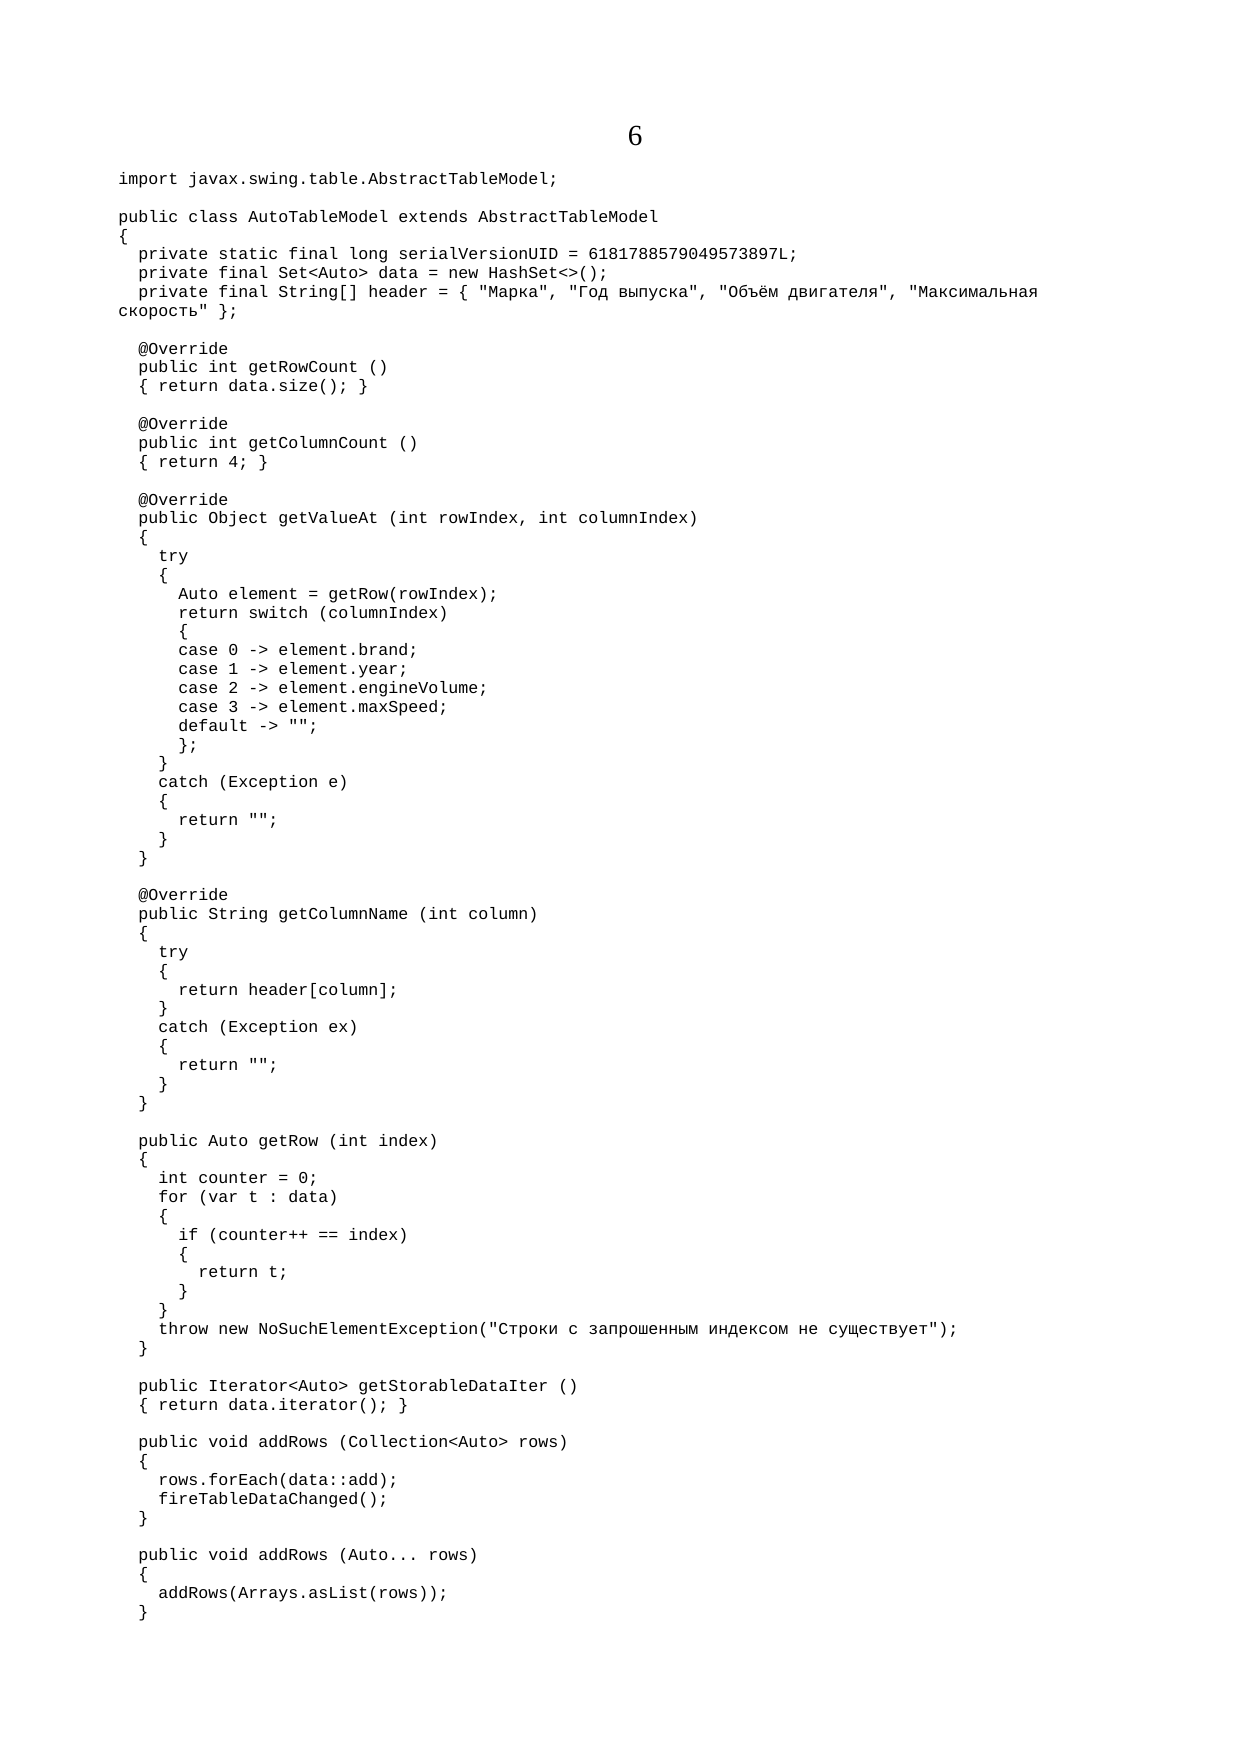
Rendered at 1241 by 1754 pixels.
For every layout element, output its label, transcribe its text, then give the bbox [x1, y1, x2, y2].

text { [118, 566, 1152, 585]
text return t; [118, 1264, 1152, 1283]
text public Iterator<Auto> getStorableDataIter () [118, 1377, 1152, 1396]
text } [118, 1509, 1152, 1528]
text for (var t : data) [118, 1189, 1152, 1207]
text return ""; [118, 812, 1152, 830]
text fireTableDataChanged(); [118, 1490, 1152, 1509]
text return switch (columnIndex) [118, 604, 1152, 623]
text return header[column]; [118, 981, 1152, 1000]
text return ""; [118, 1057, 1152, 1076]
text { return data.iterator(); } [118, 1396, 1152, 1415]
text { return 4; } [118, 453, 1152, 472]
text { [118, 1151, 1152, 1170]
text } [118, 830, 1152, 849]
text { [118, 227, 1152, 246]
text { [118, 1245, 1152, 1264]
text public void addRows (Auto... rows) [118, 1547, 1152, 1566]
text } [118, 1302, 1152, 1321]
text catch (Exception e) [118, 774, 1152, 793]
text public void addRows (Collection<Auto> rows) [118, 1434, 1152, 1453]
text public Object getValueAt (int rowIndex, int columnIndex) [118, 510, 1152, 529]
text @Override [118, 491, 1152, 510]
text { [118, 529, 1152, 548]
text } [118, 1339, 1152, 1358]
text catch (Exception ex) [118, 1019, 1152, 1038]
text public class AutoTableModel extends AbstractTableModel [118, 208, 1152, 227]
text public Auto getRow (int index) [118, 1132, 1152, 1151]
text import javax.swing.table.AbstractTableModel; [118, 171, 1152, 189]
text public int getRowCount () [118, 359, 1152, 378]
text { [118, 793, 1152, 812]
text } [118, 1076, 1152, 1094]
text } [118, 755, 1152, 774]
text { [118, 962, 1152, 981]
text @Override [118, 340, 1152, 359]
text } [118, 849, 1152, 868]
text Auto element = getRow(rowIndex); [118, 585, 1152, 604]
text { [118, 925, 1152, 943]
text public int getColumnCount () [118, 434, 1152, 453]
text private final String[] header = { "Марка", "Год выпуска", "Объём двигателя", "Максимальная скорость" }; [118, 284, 1152, 321]
text private static final long serialVersionUID = 6181788579049573897L; [118, 246, 1152, 265]
text rows.forEach(data::add); [118, 1471, 1152, 1490]
text case 2 -> element.engineVolume; [118, 679, 1152, 698]
text case 1 -> element.year; [118, 661, 1152, 679]
text try [118, 943, 1152, 962]
text throw new NoSuchElementException("Строки с запрошенным индексом не существует"); [118, 1321, 1152, 1339]
text @Override [118, 416, 1152, 434]
text } [118, 1094, 1152, 1113]
text case 3 -> element.maxSpeed; [118, 698, 1152, 717]
text { [118, 623, 1152, 642]
text { [118, 1453, 1152, 1471]
text private final Set<Auto> data = new HashSet<>(); [118, 265, 1152, 284]
text @Override [118, 887, 1152, 906]
text { [118, 1207, 1152, 1226]
text } [118, 1603, 1152, 1622]
text int counter = 0; [118, 1170, 1152, 1189]
text } [118, 1000, 1152, 1019]
text addRows(Arrays.asList(rows)); [118, 1584, 1152, 1603]
text default -> ""; [118, 717, 1152, 736]
text { return data.size(); } [118, 378, 1152, 397]
text try [118, 548, 1152, 566]
text { [118, 1566, 1152, 1584]
text }; [118, 736, 1152, 755]
text } [118, 1283, 1152, 1302]
text public String getColumnName (int column) [118, 906, 1152, 925]
text if (counter++ == index) [118, 1226, 1152, 1245]
text case 0 -> element.brand; [118, 642, 1152, 661]
text { [118, 1038, 1152, 1057]
